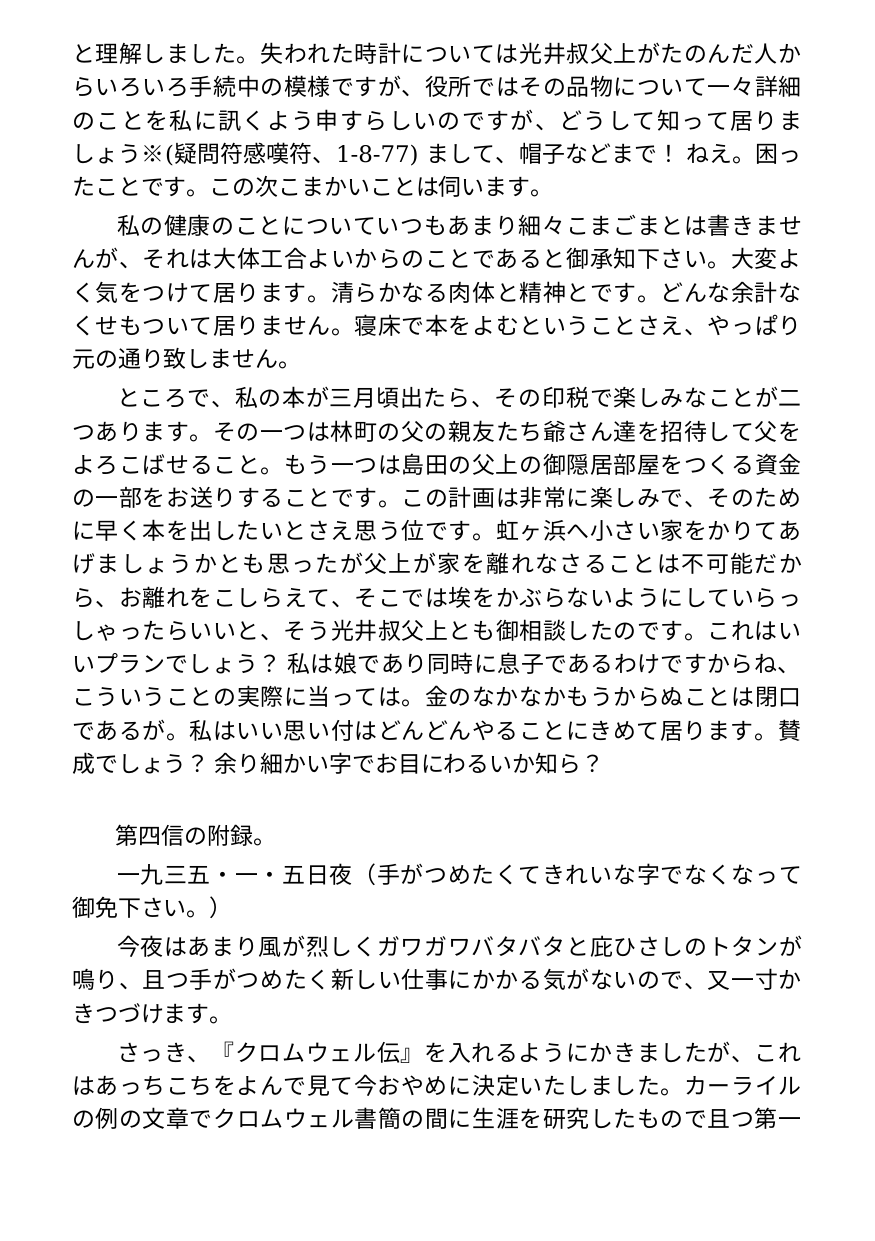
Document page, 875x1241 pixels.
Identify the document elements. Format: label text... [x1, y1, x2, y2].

text 第四信の附録。 [72, 817, 802, 851]
text 私の健康のことについていつもあまり細々こまごまとは書きませんが、それは大体工合よいからのことであると御承知下さい。大変よく気をつけて居ります。清らかなる肉体と精神とです。どんな余計なくせもついて居りません。寝床で本をよむということさえ、やっぱり元の通り致しません。 [72, 208, 802, 374]
text 今夜はあまり風が烈しくガワガワバタバタと庇ひさしのトタンが鳴り、且つ手がつめたく新しい仕事にかかる気がないので、又一寸かきつづけます。 [72, 929, 802, 1029]
text さっき、『クロムウェル伝』を入れるようにかきましたが、これはあっちこちをよんで見て今おやめに決定いたしました。カーライルの例の文章でクロムウェル書簡の間に生涯を研究したもので且つ第一 [72, 1035, 802, 1134]
text ところで、私の本が三月頃出たら、その印税で楽しみなことが二つあります。その一つは林町の父の親友たち爺さん達を招待して父をよろこばせること。もう一つは島田の父上の御隠居部屋をつくる資金の一部をお送りすることです。この計画は非常に楽しみで、そのために早く本を出したいとさえ思う位です。虹ヶ浜へ小さい家をかりてあげましょうかとも思ったが父上が家を離れなさることは不可能だから、お離れをこしらえて、そこでは埃をかぶらないようにしていらっしゃったらいいと、そう光井叔父上とも御相談したのです。これはいいプランでしょう？ 私は娘であり同時に息子であるわけですからね、こういうことの実際に当っては。金のなかなかもうからぬことは閉口であるが。私はいい思い付はどんどんやることにきめて居ります。賛成でしょう？ 余り細かい字でお目にわるいか知ら？ [72, 380, 802, 779]
text と理解しました。失われた時計については光井叔父上がたのんだ人からいろいろ手続中の模様ですが、役所ではその品物について一々詳細のことを私に訊くよう申すらしいのですが、どうして知って居りましょう※(疑問符感嘆符、1-8-77) まして、帽子などまで！ ねえ。困ったことです。この次こまかいことは伺います。 [72, 36, 802, 202]
text 一九三五・一・五日夜（手がつめたくてきれいな字でなくなって御免下さい。） [72, 857, 802, 923]
